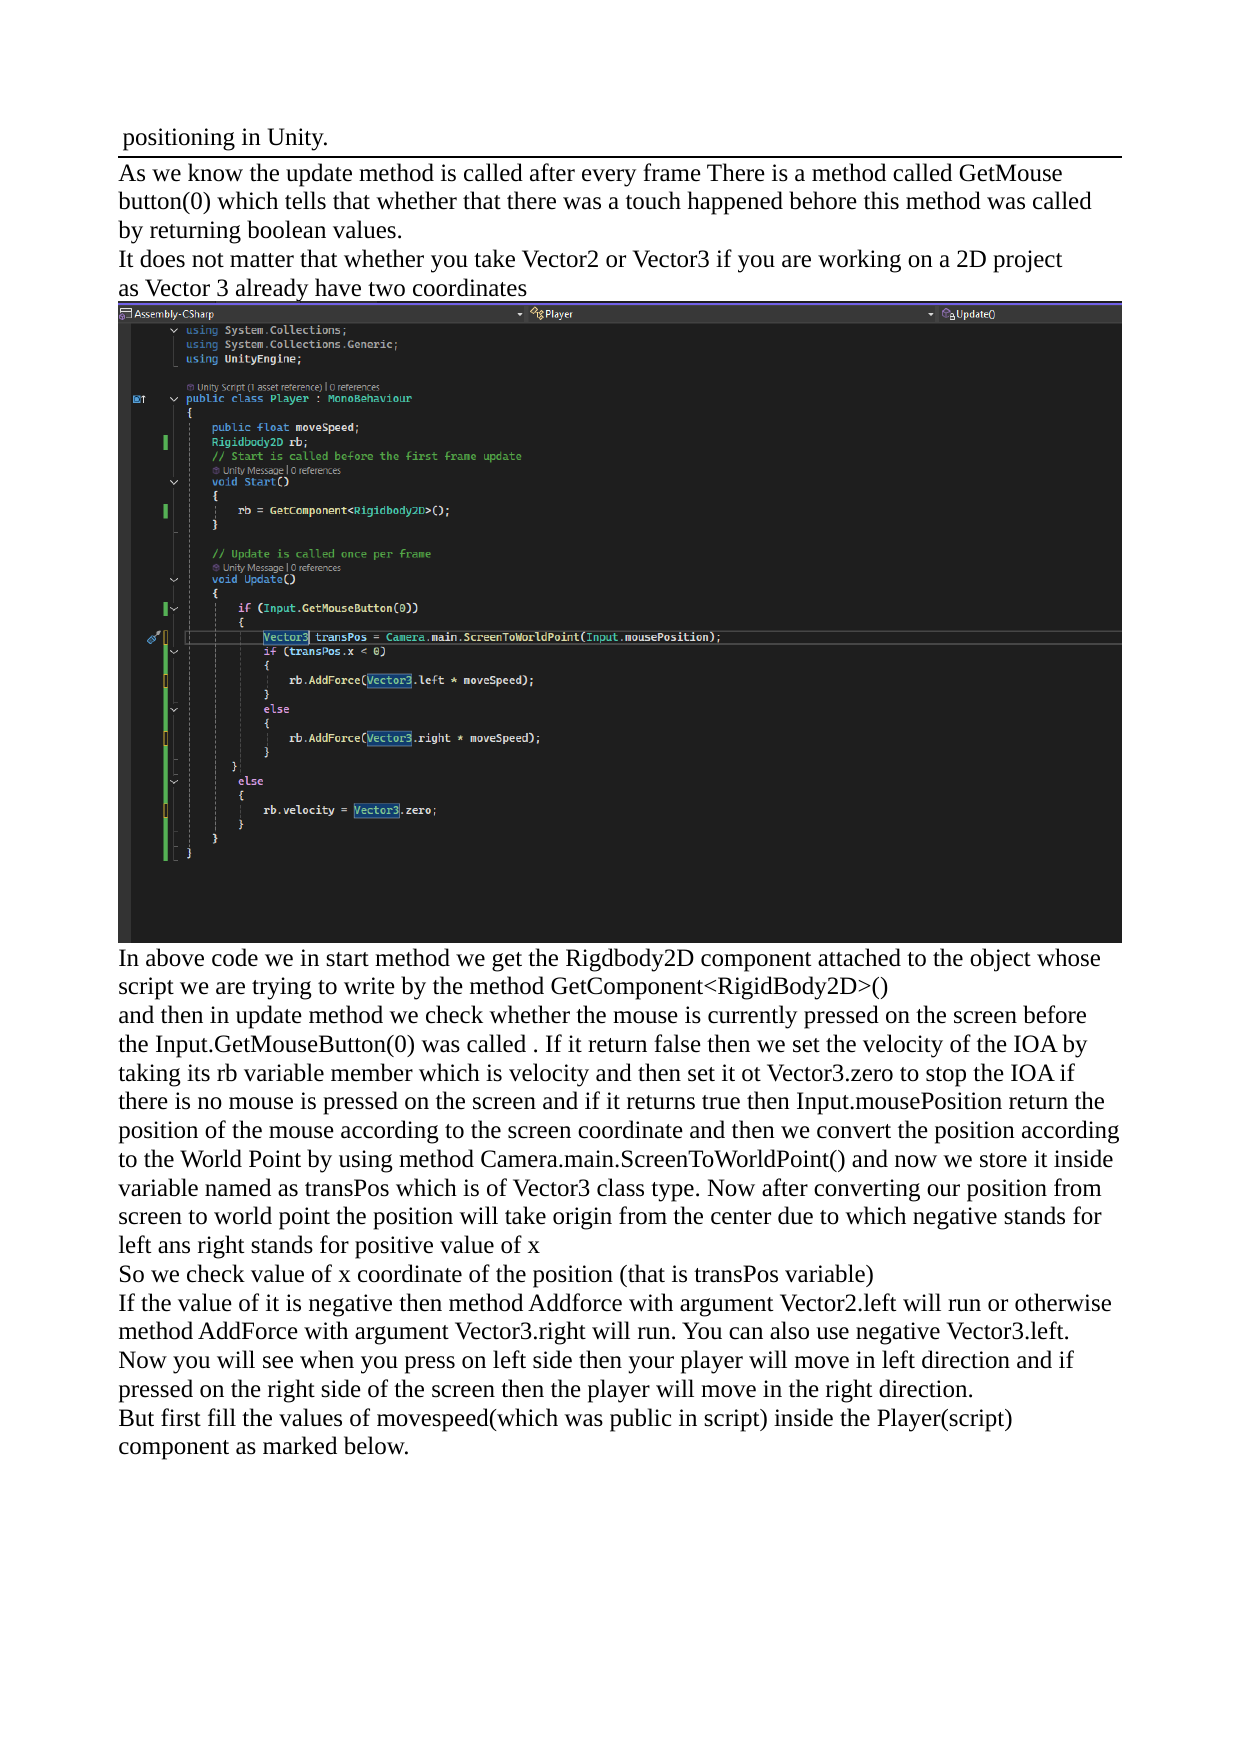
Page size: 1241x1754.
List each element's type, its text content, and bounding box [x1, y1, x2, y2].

text If the value of it is negative then method Addforce with argument Vector2.left will run or otherwise method AddForce with argument Vector3.right will run. You can also use negative Vector3.left. [118, 1288, 1122, 1345]
text So we check value of x coordinate of the position (that is transPos variable) [118, 1259, 1122, 1288]
text Now you will see when you press on left side then your player will move in left direction and if pressed on the right side of the screen then the player will move in the right direction. [118, 1345, 1122, 1403]
text and then in update method we check whether the mouse is currently pressed on the screen before the Input.GetMouseButton(0) was called . If it return false then we set the velocity of the IOA by taking its rb variable member which is velocity and then set it ot Vector3.zero to stop the IOA if there is no mouse is pressed on the screen and if it returns true then Input.mousePosition return the position of the mouse according to the screen coordinate and then we convert the position according to the World Point by using method Camera.main.ScreenToWorldPoint() and now we store it inside variable named as transPos which is of Vector3 class type. Now after converting our position from screen to world point the position will take origin from the center due to which negative stands for left ans right stands for positive value of x [118, 1000, 1122, 1259]
text In above code we in start method we get the Rigdbody2D component attached to the object whose script we are trying to write by the method GetComponent<RigidBody2D>() [118, 943, 1122, 1000]
text But first fill the values of movespeed(which was public in script) inside the Player(script) component as marked below. [118, 1403, 1122, 1460]
text positioning in Unity. [118, 118, 1122, 156]
text by returning boolean values. [118, 215, 1122, 244]
picture [118, 301, 1122, 943]
text As we know the update method is called after every frame There is a method called GetMouse button(0) which tells that whether that there was a touch happened behore this method was called [118, 158, 1122, 215]
text as Vector 3 already have two coordinates [118, 273, 1122, 301]
text It does not matter that whether you take Vector2 or Vector3 if you are working on a 2D project [118, 244, 1122, 273]
